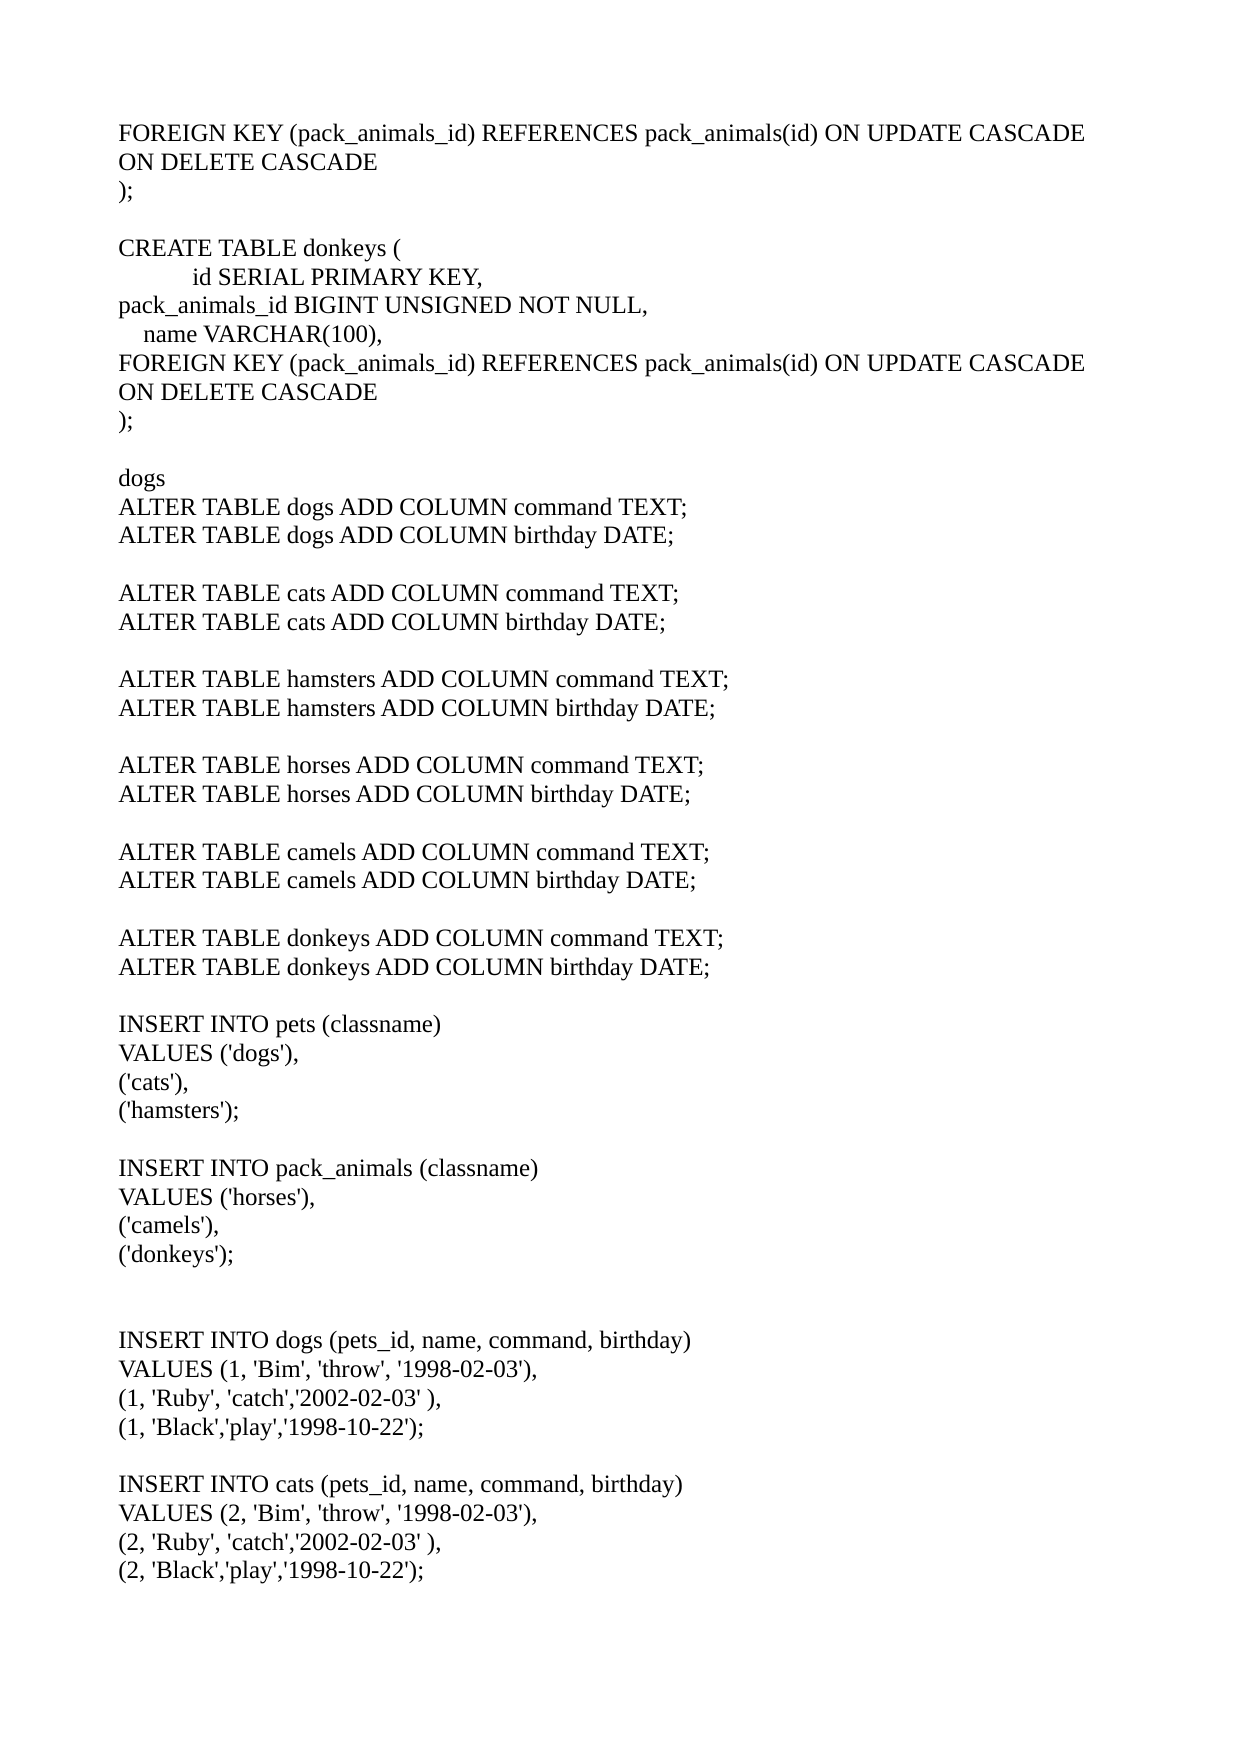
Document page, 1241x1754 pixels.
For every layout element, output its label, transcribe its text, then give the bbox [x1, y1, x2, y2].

text ('cats'), [118, 1067, 1122, 1096]
text ('camels'), [118, 1211, 1122, 1239]
text dogs [118, 463, 1122, 492]
text CREATE TABLE donkeys ( [118, 233, 1122, 262]
text ALTER TABLE horses ADD COLUMN command TEXT; [118, 751, 1122, 779]
text VALUES (1, 'Bim', 'throw', '1998-02-03'), [118, 1354, 1122, 1383]
text ALTER TABLE camels ADD COLUMN birthday DATE; [118, 866, 1122, 894]
text ALTER TABLE donkeys ADD COLUMN birthday DATE; [118, 952, 1122, 981]
text ); [118, 176, 1122, 204]
text VALUES ('dogs'), [118, 1038, 1122, 1067]
text ('donkeys'); [118, 1239, 1122, 1268]
text (1, 'Black','play','1998-10-22'); [118, 1412, 1122, 1441]
text INSERT INTO dogs (pets_id, name, command, birthday) [118, 1326, 1122, 1354]
text ALTER TABLE dogs ADD COLUMN birthday DATE; [118, 521, 1122, 549]
text pack_animals_id BIGINT UNSIGNED NOT NULL, [118, 291, 1122, 319]
text (2, 'Ruby', 'catch','2002-02-03' ), [118, 1527, 1122, 1556]
text ); [118, 406, 1122, 434]
text (1, 'Ruby', 'catch','2002-02-03' ), [118, 1383, 1122, 1412]
text INSERT INTO cats (pets_id, name, command, birthday) [118, 1469, 1122, 1498]
text ALTER TABLE horses ADD COLUMN birthday DATE; [118, 779, 1122, 808]
text INSERT INTO pets (classname) [118, 1009, 1122, 1038]
text VALUES ('horses'), [118, 1182, 1122, 1211]
text ALTER TABLE hamsters ADD COLUMN command TEXT; [118, 664, 1122, 693]
text name VARCHAR(100), [118, 319, 1122, 348]
text FOREIGN KEY (pack_animals_id) REFERENCES pack_animals(id) ON UPDATE CASCADE ON DELETE CASCADE [118, 118, 1122, 176]
text id SERIAL PRIMARY KEY, [118, 262, 1122, 291]
text ALTER TABLE donkeys ADD COLUMN command TEXT; [118, 923, 1122, 952]
text ALTER TABLE dogs ADD COLUMN command TEXT; [118, 492, 1122, 521]
text INSERT INTO pack_animals (classname) [118, 1153, 1122, 1182]
text (2, 'Black','play','1998-10-22'); [118, 1556, 1122, 1584]
text ALTER TABLE cats ADD COLUMN birthday DATE; [118, 607, 1122, 636]
text VALUES (2, 'Bim', 'throw', '1998-02-03'), [118, 1498, 1122, 1527]
text FOREIGN KEY (pack_animals_id) REFERENCES pack_animals(id) ON UPDATE CASCADE ON DELETE CASCADE [118, 348, 1122, 406]
text ALTER TABLE camels ADD COLUMN command TEXT; [118, 837, 1122, 866]
text ALTER TABLE hamsters ADD COLUMN birthday DATE; [118, 693, 1122, 722]
text ('hamsters'); [118, 1096, 1122, 1124]
text ALTER TABLE cats ADD COLUMN command TEXT; [118, 578, 1122, 607]
